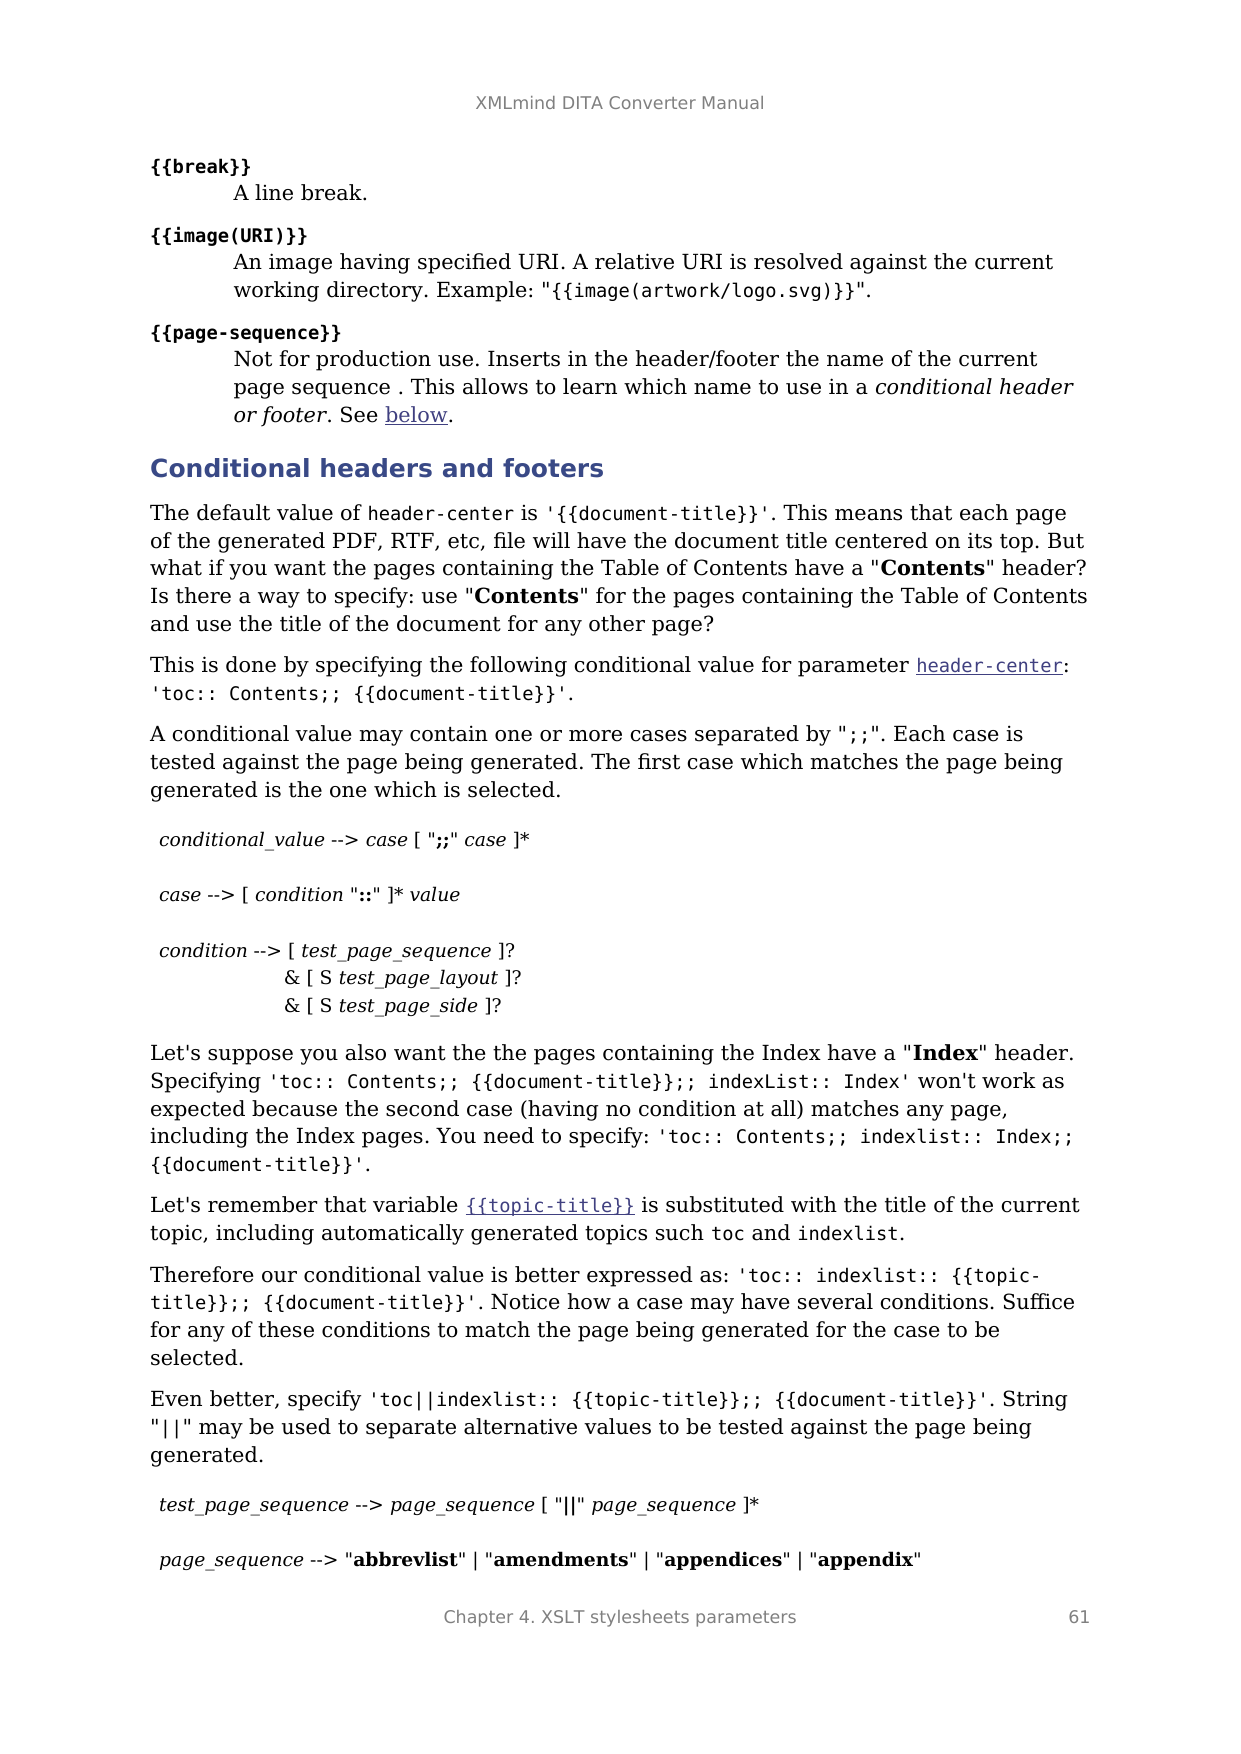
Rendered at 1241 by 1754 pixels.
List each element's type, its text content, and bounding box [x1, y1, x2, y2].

text Therefore our conditional value is better expressed as: 'toc:: indexlist:: {{topic-title}};; {{document-title}}'. Notice how a case may have several conditions. Suffice for any of these conditions to match the page being generated for the case to be selected. [150, 1259, 1090, 1370]
text The default value of header-center is '{{document-title}}'. This means that each page of the generated PDF, RTF, etc, file will have the document title centered on its top. But what if you want the pages containing the Table of Contents have a "Contents" header? Is there a way to specify: use "Contents" for the pages containing the Table of Contents and use the title of the document for any other page? [150, 497, 1090, 636]
text This is done by specifying the following conditional value for parameter header-center: 'toc:: Contents;; {{document-title}}'. [150, 650, 1090, 705]
text A line break. [233, 178, 1090, 205]
text {{break}} [150, 150, 1090, 178]
text {{page-sequence}} [150, 316, 1090, 344]
text An image having specified URI. A relative URI is resolved against the current working directory. Example: "{{image(artwork/logo.svg)}}". [233, 247, 1090, 302]
text Even better, specify 'toc||indexlist:: {{topic-title}};; {{document-title}}'. String "||" may be used to separate alternative values to be tested against the page being generated. [150, 1384, 1090, 1467]
text Let's suppose you also want the the pages containing the Index have a "Index" header. Specifying 'toc:: Contents;; {{document-title}};; indexList:: Index' won't work as expected because the second case (having no condition at all) matches any page, including the Index pages. You need to specify: 'toc:: Contents;; indexlist:: Index;; {{document-title}}'. [150, 1038, 1090, 1176]
text test_page_sequence --> page_sequence [ "||" page_sequence ]* page_sequence --> "abbrevlist" | "amendments" | "appendices" | "appendix" [152, 1481, 1088, 1578]
text Let's remember that variable {{topic-title}} is substituted with the title of the current topic, including automatically generated topics such toc and indexlist. [150, 1190, 1090, 1245]
text {{image(URI)}} [150, 219, 1090, 247]
text Conditional headers and footers [150, 454, 1090, 484]
text conditional_value --> case [ ";;" case ]* case --> [ condition "::" ]* value condition --> [ test_page_sequence ]? & [ S test_page_layout ]? & [ S test_page_side ]? [152, 816, 1088, 1024]
text Not for production use. Inserts in the header/footer the name of the current page sequence . This allows to learn which name to use in a conditional header or footer. See below. [233, 344, 1090, 427]
text A conditional value may contain one or more cases separated by ";;". Each case is tested against the page being generated. The first case which matches the page being generated is the one which is selected. [150, 719, 1090, 802]
